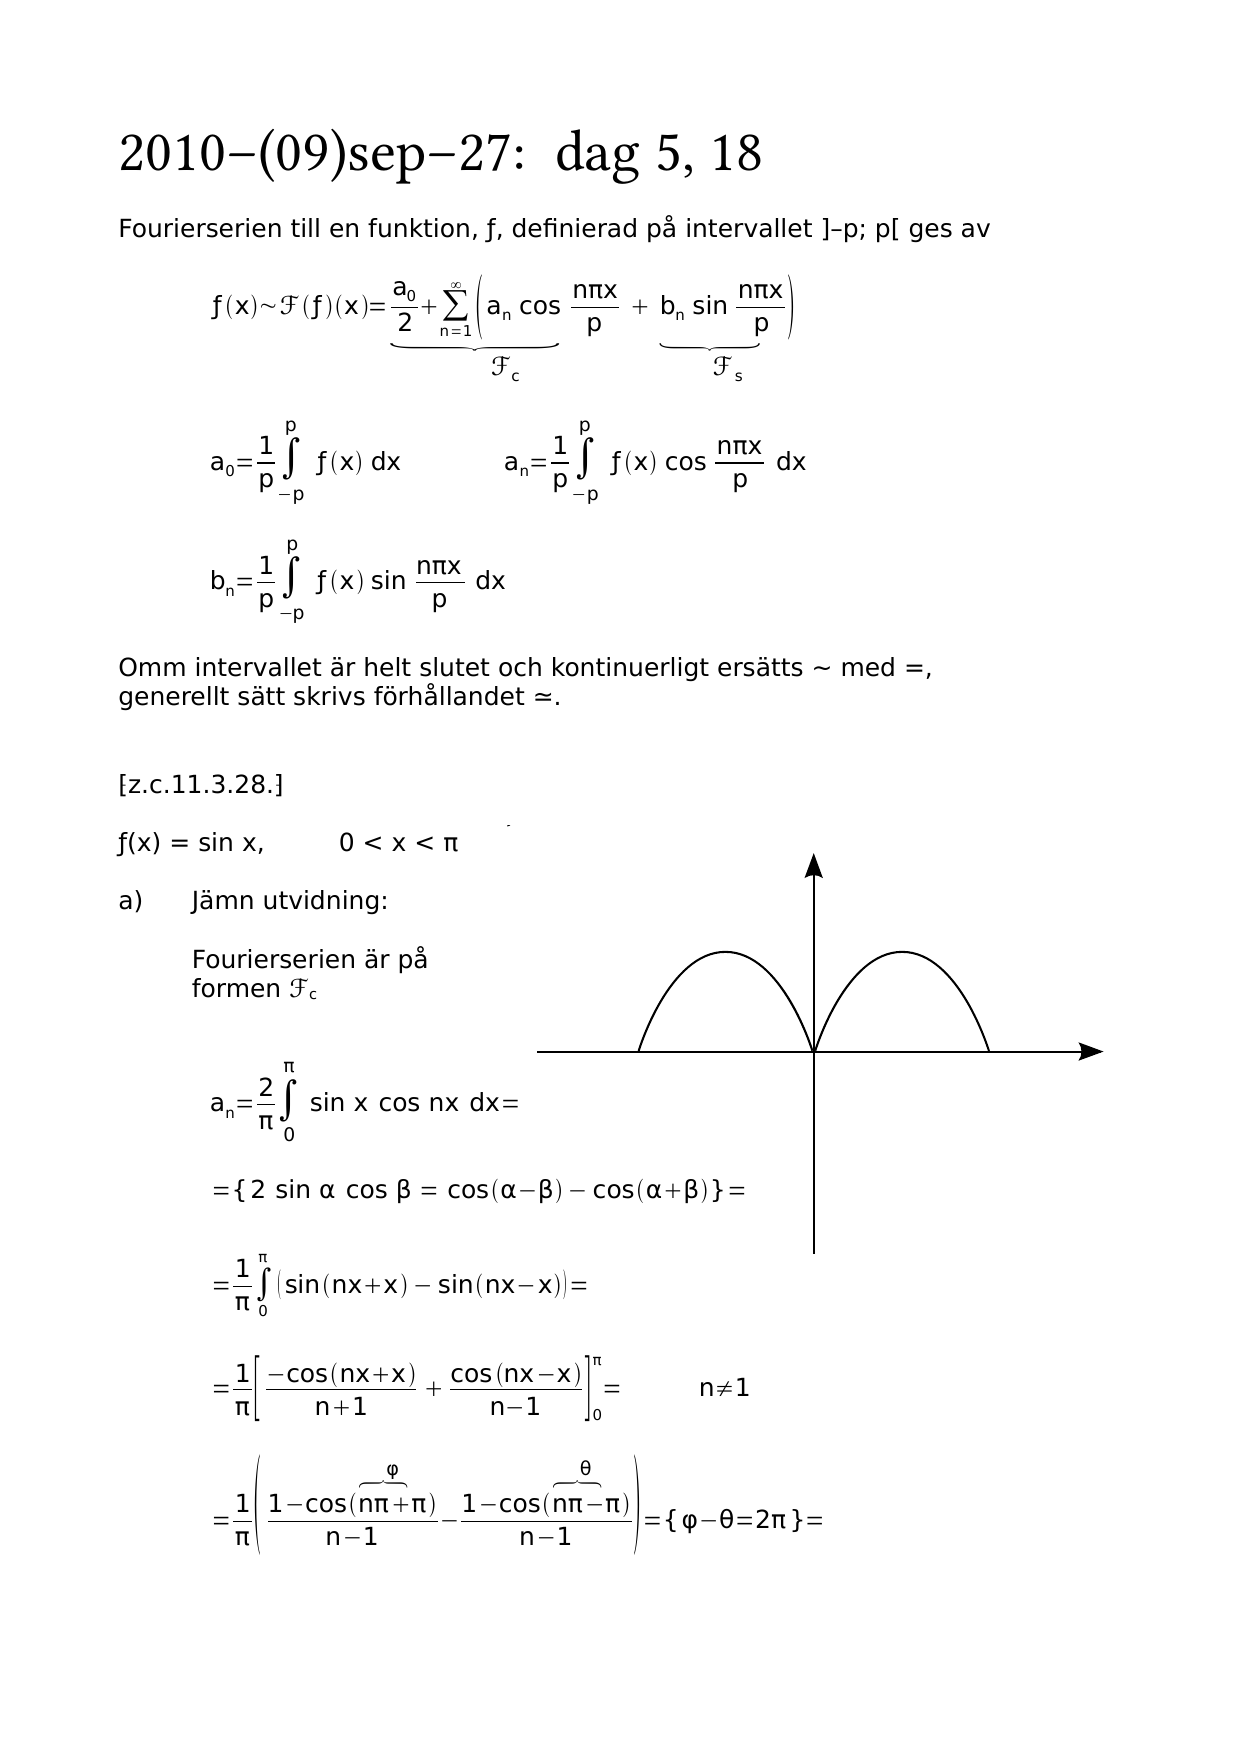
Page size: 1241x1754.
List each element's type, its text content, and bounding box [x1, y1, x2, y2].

text 2010–(09)sep–27: dag 5, 18 [118, 118, 1122, 185]
text generellt sätt skrivs förhållandet ≃. [118, 682, 1122, 711]
text [815, 974, 855, 1003]
text [815, 886, 1122, 916]
text [839, 974, 966, 1003]
text ⁅z.c.11.3.28.⁆ [118, 770, 1122, 799]
text formen ℱc [118, 974, 678, 1003]
text [773, 974, 813, 1003]
text [949, 974, 1122, 1003]
text [815, 945, 1122, 974]
text Omm intervallet är helt slutet och kontinuerligt ersätts ~ med =, [118, 653, 1122, 682]
text a) Jämn utvidning: [118, 886, 813, 916]
text [662, 974, 789, 1003]
text Fourierserien till en funktion, ƒ, definierad på intervallet ]–p; p[ ges av [118, 214, 1122, 243]
text Fourierserien är på [118, 945, 813, 974]
text ƒ(x) = sin x, 0 < x < π [118, 828, 1122, 857]
